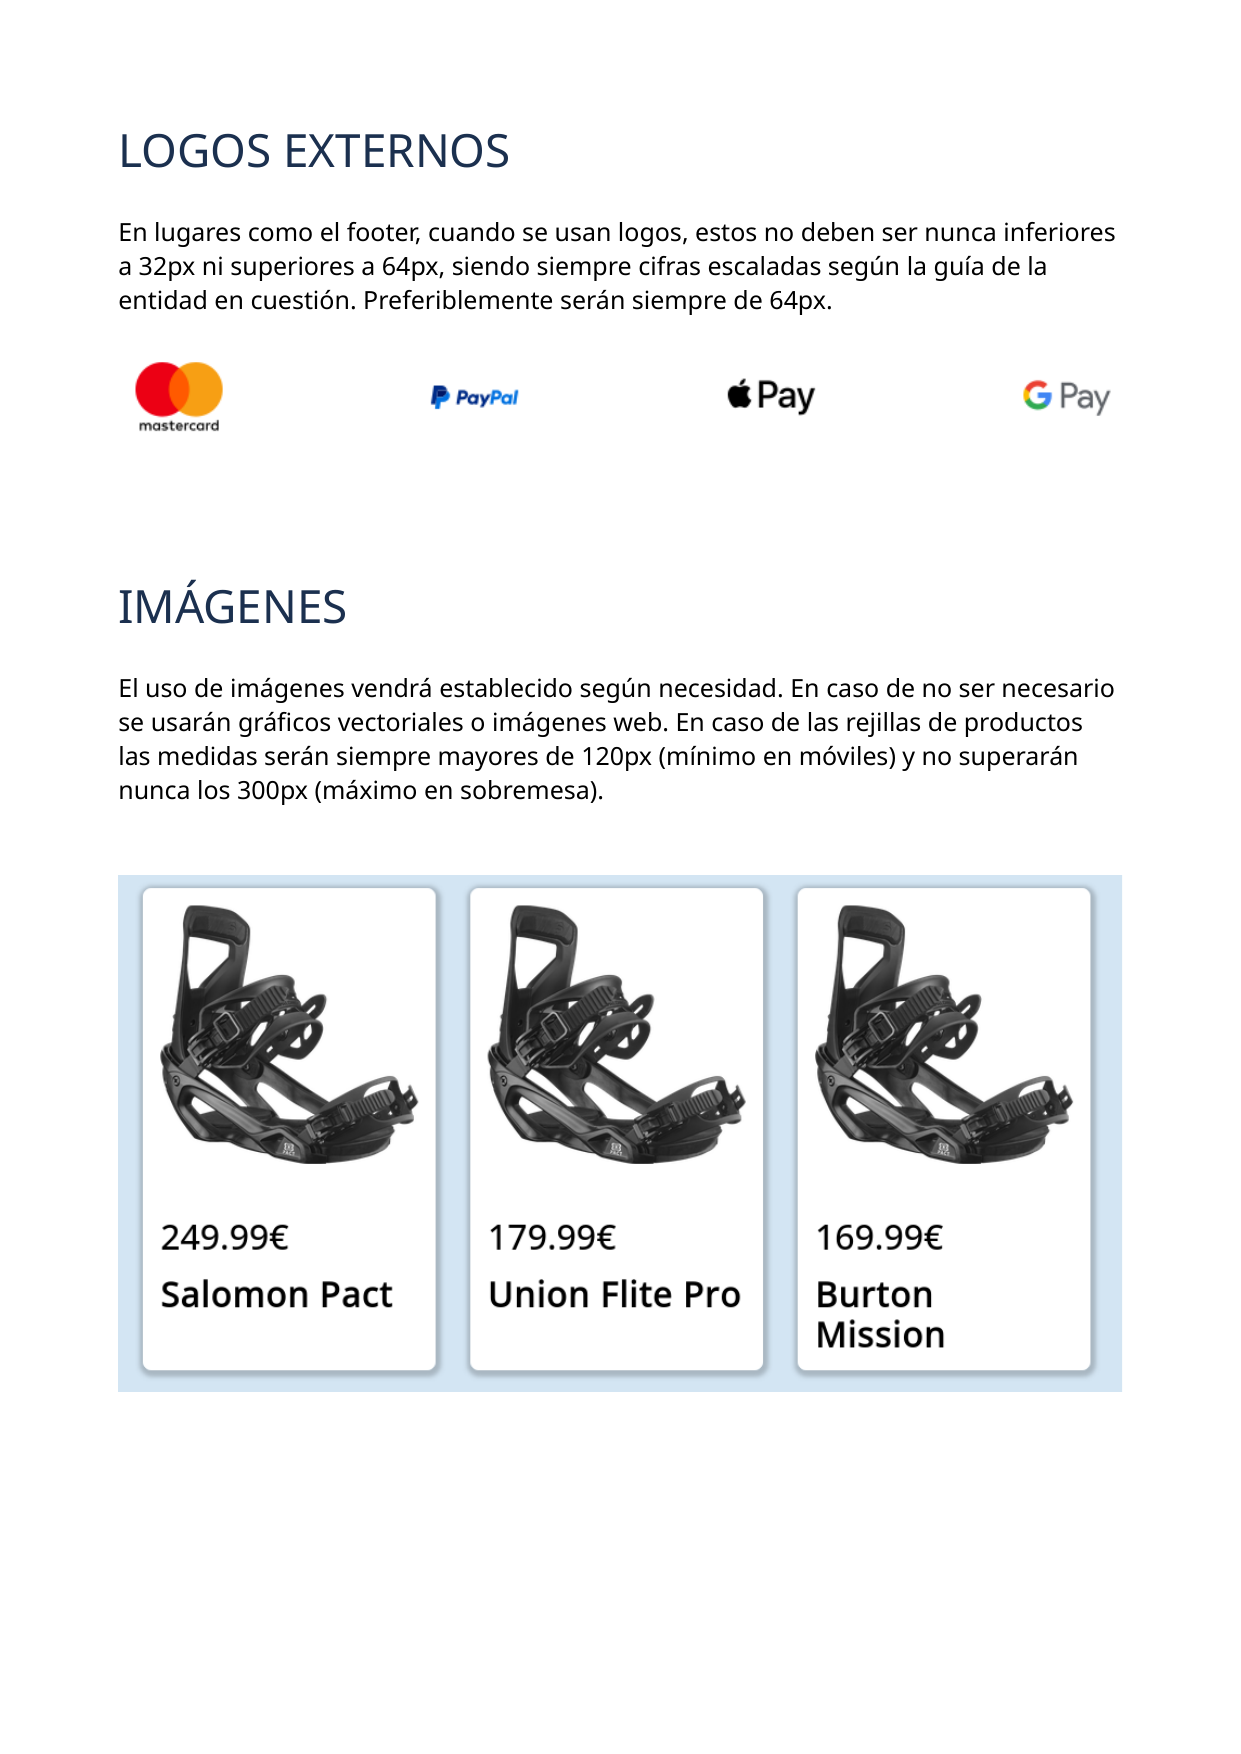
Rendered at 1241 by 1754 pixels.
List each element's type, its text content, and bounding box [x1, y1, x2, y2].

text En lugares como el footer, cuando se usan logos, estos no deben ser nunca inferiores a 32px ni superiores a 64px, siendo siempre cifras escaladas según la guía de la entidad en cuestión. Preferiblemente serán siempre de 64px. [118, 214, 1122, 317]
picture [118, 350, 1123, 438]
text LOGOS EXTERNOS [118, 118, 1122, 181]
picture [118, 875, 1123, 1392]
text IMÁGENES [118, 574, 1122, 636]
text El uso de imágenes vendrá establecido según necesidad. En caso de no ser necesario se usarán gráficos vectoriales o imágenes web. En caso de las rejillas de productos las medidas serán siempre mayores de 120px (mínimo en móviles) y no superarán nunca los 300px (máximo en sobremesa). [118, 671, 1122, 807]
